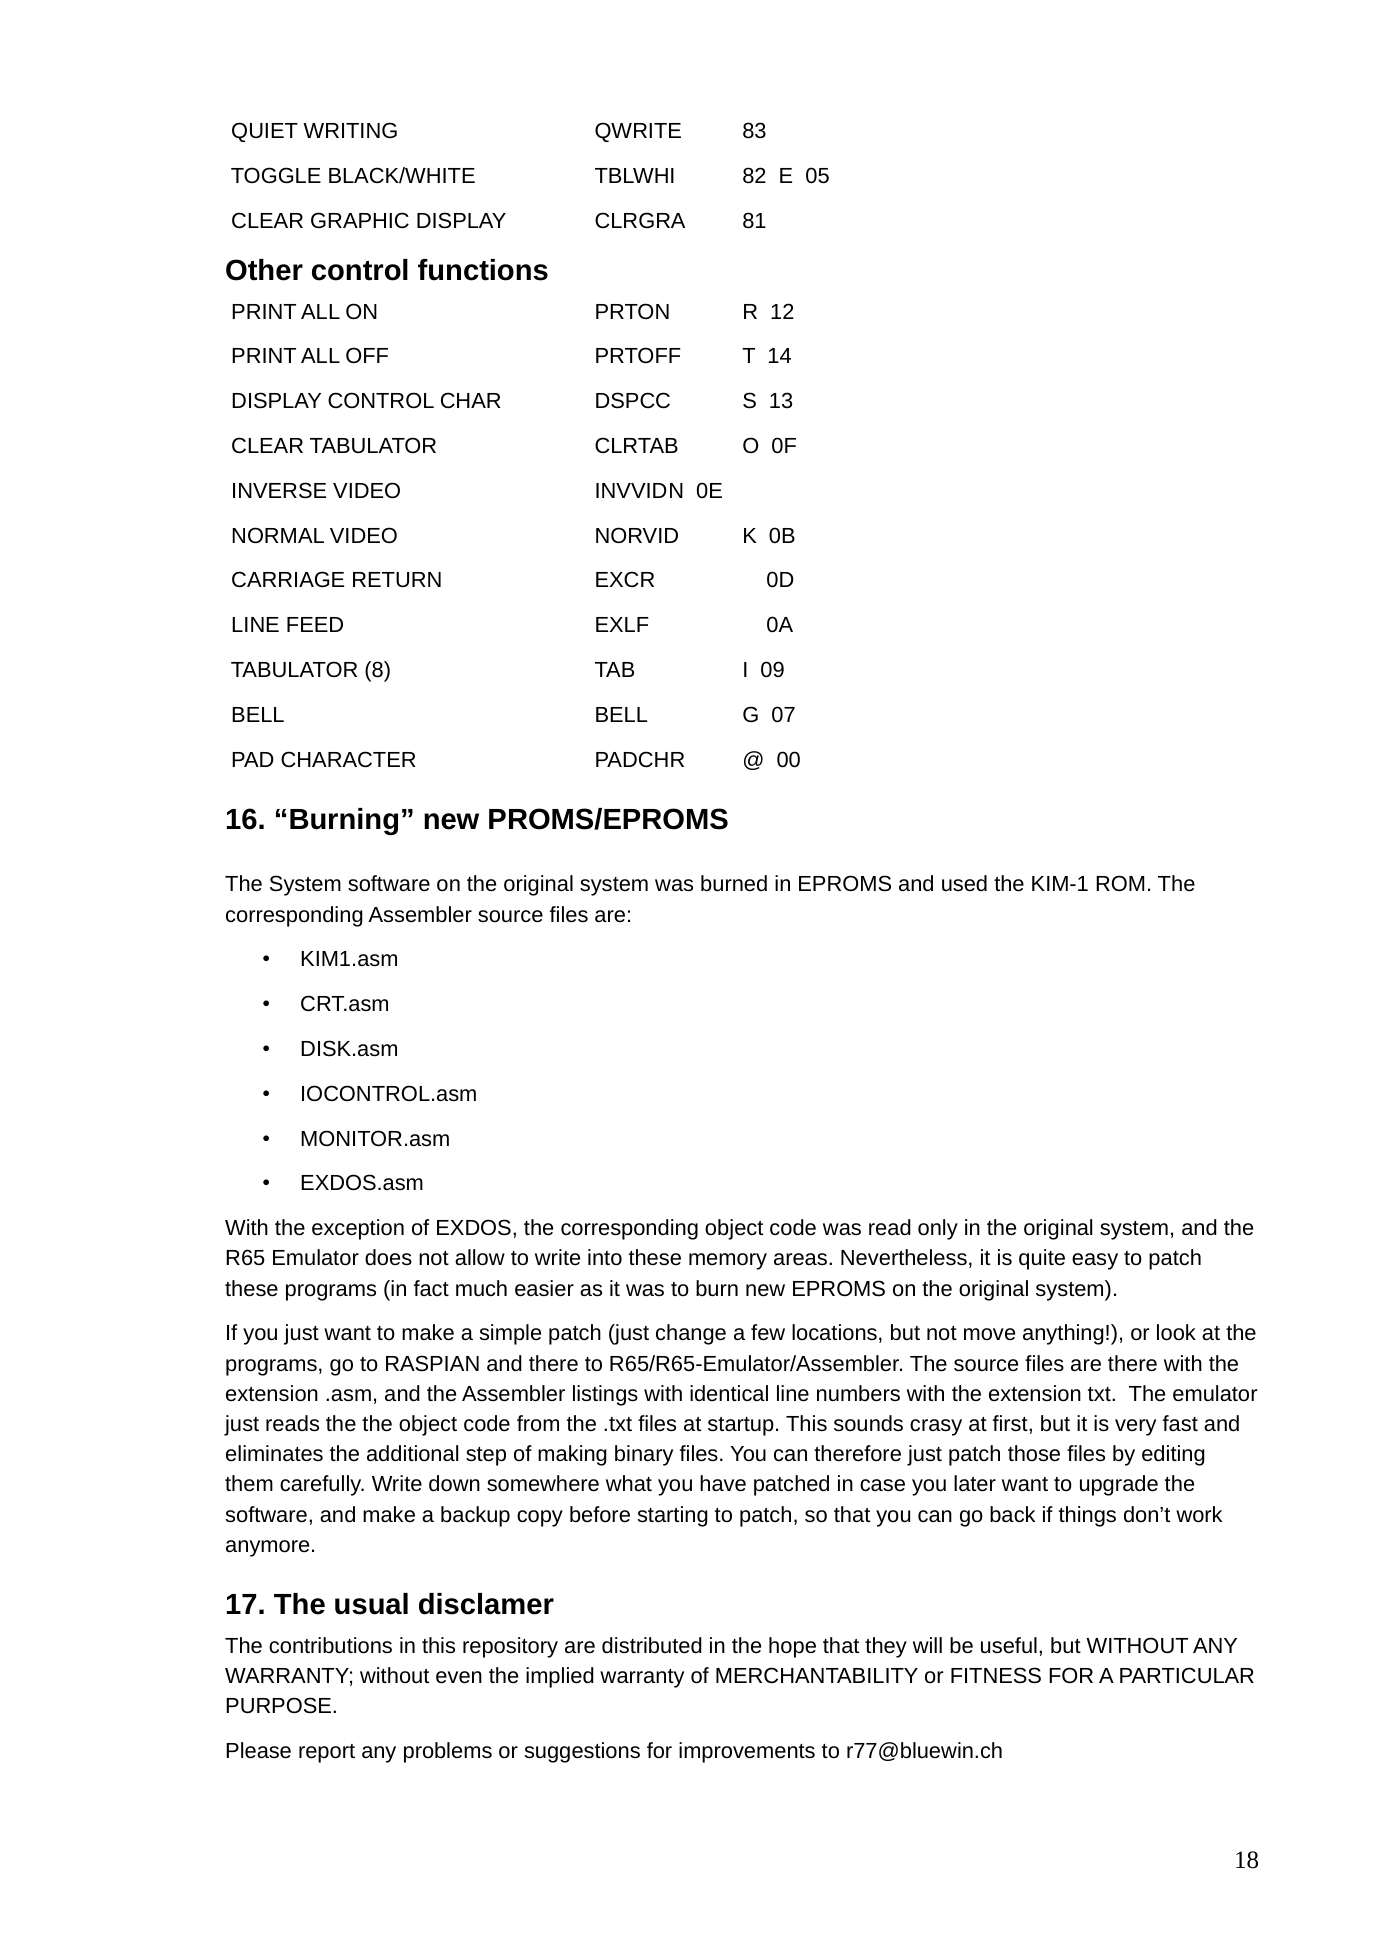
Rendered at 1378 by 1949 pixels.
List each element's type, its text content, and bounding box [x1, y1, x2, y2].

text PAD CHARACTER PADCHR @ 00 [225, 746, 1259, 772]
text PRINT ALL ON PRTON R 12 [225, 298, 1259, 324]
text CLEAR GRAPHIC DISPLAY CLRGRA 81 [225, 208, 1259, 233]
text If you just want to make a simple patch (just change a few locations, but not move anything!), or look at the programs, go to RASPIAN and there to R65/R65-Emulator/Assembler. The source files are there with the extension .asm, and the Assembler listings with identical line numbers with the extension txt. The emulator just reads the the object code from the .txt files at startup. This sounds crasy at first, but it is very fast and eliminates the additional step of making binary files. You can therefore just patch those files by editing them carefully. Write down somewhere what you have patched in case you later want to upgrade the software, and make a backup copy before starting to patch, so that you can go back if things don’t work anymore. [225, 1320, 1259, 1557]
text CARRIAGE RETURN EXCR 0D [225, 567, 1259, 592]
list KIM1.asm [262, 946, 1259, 972]
text LINE FEED EXLF 0A [225, 612, 1259, 637]
text PRINT ALL OFF PRTOFF T 14 [225, 343, 1259, 368]
list IOCONTROL.asm [262, 1081, 1259, 1106]
list DISK.asm [262, 1036, 1259, 1061]
subtitle 16. “Burning” new PROMS/EPROMS [225, 802, 1259, 835]
text With the exception of EXDOS, the corresponding object code was read only in the original system, and the R65 Emulator does not allow to write into these memory areas. Nevertheless, it is quite easy to patch these programs (in fact much easier as it was to burn new EPROMS on the original system). [225, 1215, 1259, 1301]
text BELL BELL G 07 [225, 702, 1259, 727]
subtitle Other control functions [225, 252, 1259, 286]
text QUIET WRITING QWRITE 83 [225, 118, 1259, 143]
list MONITOR.asm [262, 1126, 1259, 1151]
list CRT.asm [262, 991, 1259, 1016]
text The System software on the original system was burned in EPROMS and used the KIM-1 ROM. The corresponding Assembler source files are: [225, 871, 1259, 927]
subtitle 17. The usual disclamer [225, 1587, 1259, 1621]
text TOGGLE BLACK/WHITE TBLWHI 82 E 05 [225, 163, 1259, 188]
text NORMAL VIDEO NORVID K 0B [225, 522, 1259, 548]
text TABULATOR (8) TAB I 09 [225, 657, 1259, 682]
text DISPLAY CONTROL CHAR DSPCC S 13 [225, 388, 1259, 413]
text CLEAR TABULATOR CLRTAB O 0F [225, 433, 1259, 458]
text Please report any problems or suggestions for improvements to r77@bluewin.ch [225, 1738, 1259, 1763]
text The contributions in this repository are distributed in the hope that they will be useful, but WITHOUT ANY WARRANTY; without even the implied warranty of MERCHANTABILITY or FITNESS FOR A PARTICULAR PURPOSE. [225, 1633, 1259, 1719]
list EXDOS.asm [262, 1170, 1259, 1196]
text INVERSE VIDEO INVVID N 0E [225, 478, 1259, 503]
